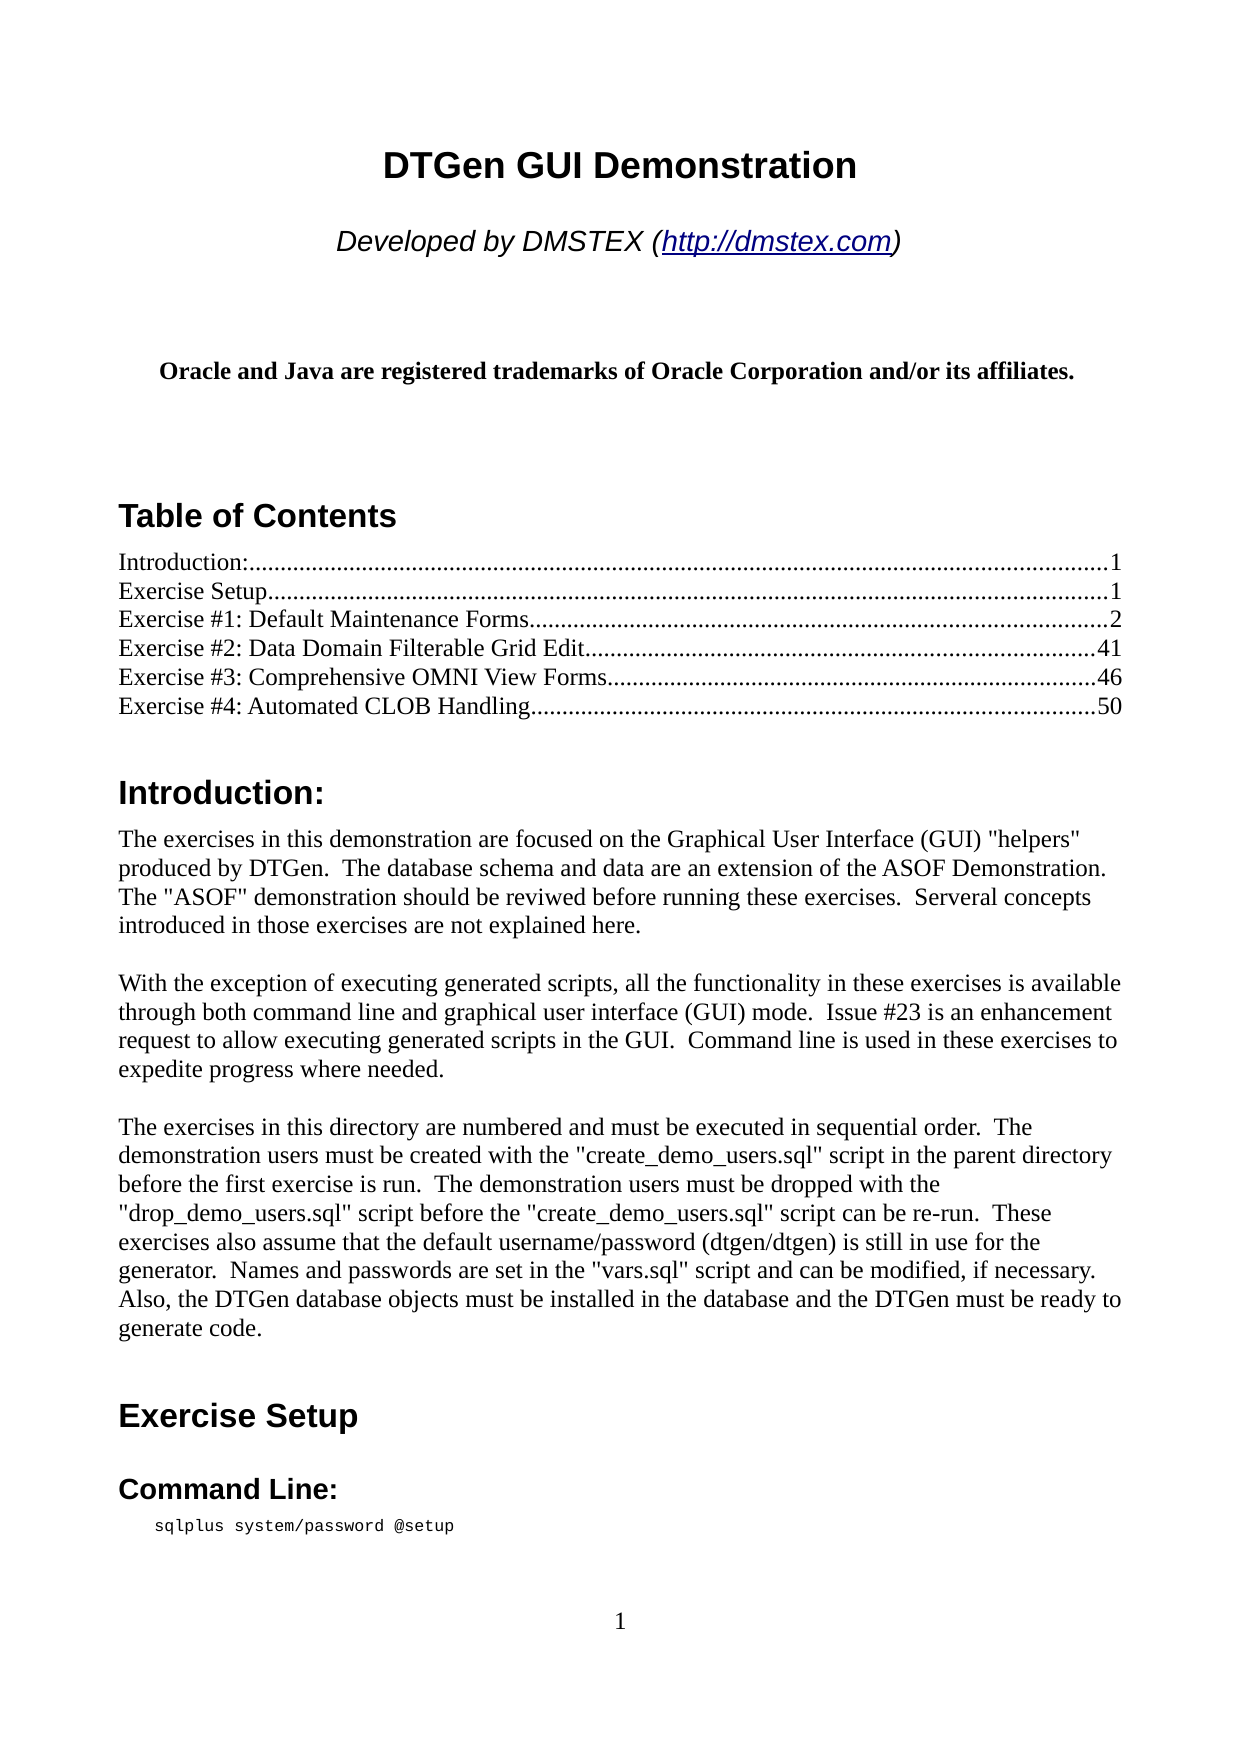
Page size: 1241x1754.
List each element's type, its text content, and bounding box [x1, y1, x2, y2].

text Exercise #1: Default Maintenance Forms 2 [118, 604, 1122, 633]
subtitle Table of Contents [118, 496, 1122, 534]
title DTGen GUI Demonstration [118, 143, 1122, 186]
subtitle Exercise Setup [118, 1396, 1122, 1434]
subtitle Command Line: [118, 1472, 1122, 1505]
text Exercise Setup 1 [118, 576, 1122, 604]
subtitle Introduction: [118, 773, 1122, 812]
text sqlplus system/password @setup [154, 1518, 1086, 1537]
text Exercise #4: Automated CLOB Handling 50 [118, 691, 1122, 719]
subtitle Developed by DMSTEX (http://dmstex.com) [118, 224, 1122, 257]
text The exercises in this directory are numbered and must be executed in sequential order. The demonstration users must be created with the "create_demo_users.sql" script in the parent directory before the first exercise is run. The demonstration users must be dropped with the "drop_demo_users.sql" script before the "create_demo_users.sql" script can be re-run. These exercises also assume that the default username/password (dtgen/dtgen) is still in use for the generator. Names and passwords are set in the "vars.sql" script and can be modified, if necessary. Also, the DTGen database objects must be installed in the database and the DTGen must be ready to generate code. [118, 1112, 1122, 1342]
text Exercise #3: Comprehensive OMNI View Forms 46 [118, 662, 1122, 691]
text Exercise #2: Data Domain Filterable Grid Edit 41 [118, 633, 1122, 662]
text Oracle and Java are registered trademarks of Oracle Corporation and/or its affiliates. [118, 356, 1122, 385]
text The exercises in this demonstration are focused on the Graphical User Interface (GUI) "helpers" produced by DTGen. The database schema and data are an extension of the ASOF Demonstration. The "ASOF" demonstration should be reviwed before running these exercises. Serveral concepts introduced in those exercises are not explained here. [118, 824, 1122, 939]
text Introduction: 1 [118, 547, 1122, 576]
text With the exception of executing generated scripts, all the functionality in these exercises is available through both command line and graphical user interface (GUI) mode. Issue #23 is an enhancement request to allow executing generated scripts in the GUI. Command line is used in these exercises to expedite progress where needed. [118, 968, 1122, 1083]
